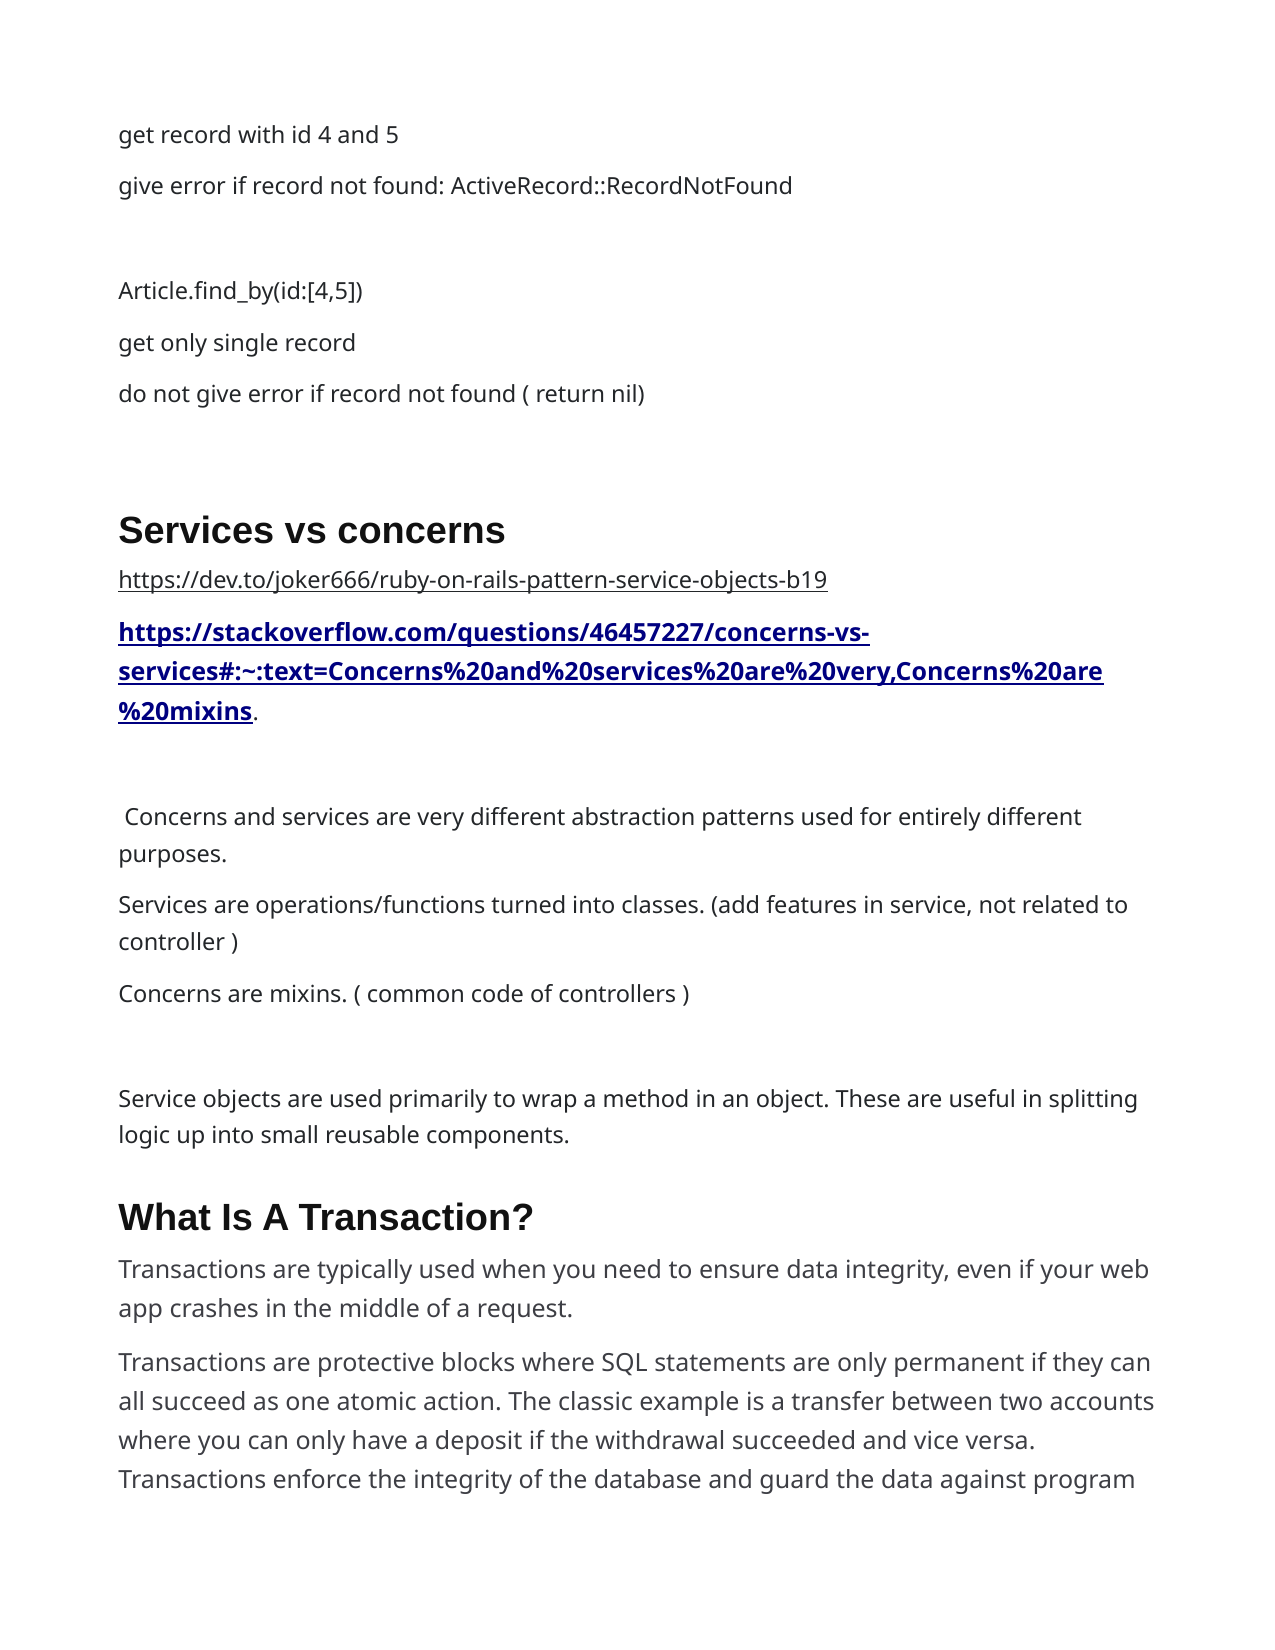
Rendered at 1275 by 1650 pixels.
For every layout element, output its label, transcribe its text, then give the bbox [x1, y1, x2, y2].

text Services are operations/functions turned into classes. (add features in service, not related to controller ) [118, 889, 1157, 958]
text do not give error if record not found ( return nil) [118, 377, 1157, 409]
text get only single record [118, 326, 1157, 358]
text https://stackoverflow.com/questions/46457227/concerns-vs-services#:~:text=Concerns%20and%20services%20are%20very,Concerns%20are%20mixins. [118, 615, 1157, 727]
text Concerns are mixins. ( common code of controllers ) [118, 977, 1157, 1009]
text https://dev.to/joker666/ruby-on-rails-pattern-service-objects-b19 [118, 563, 1157, 596]
text Concerns and services are very different abstraction patterns used for entirely different purposes. [118, 801, 1157, 869]
subtitle What Is A Transaction? [118, 1195, 1157, 1239]
text Transactions are typically used when you need to ensure data integrity, even if your web app crashes in the middle of a request. [118, 1251, 1157, 1324]
text Transactions are protective blocks where SQL statements are only permanent if they can all succeed as one atomic action. The classic example is a transfer between two accounts where you can only have a deposit if the withdrawal succeeded and vice versa. Transactions enforce the integrity of the database and guard the data against program [118, 1344, 1157, 1496]
text give error if record not found: ActiveRecord::RecordNotFound [118, 169, 1157, 201]
subtitle Services vs concerns [118, 507, 1157, 551]
text Service objects are used primarily to wrap a method in an object. These are useful in splitting logic up into small reusable components. [118, 1082, 1157, 1151]
text get record with id 4 and 5 [118, 118, 1157, 150]
text Article.find_by(id:[4,5]) [118, 274, 1157, 307]
